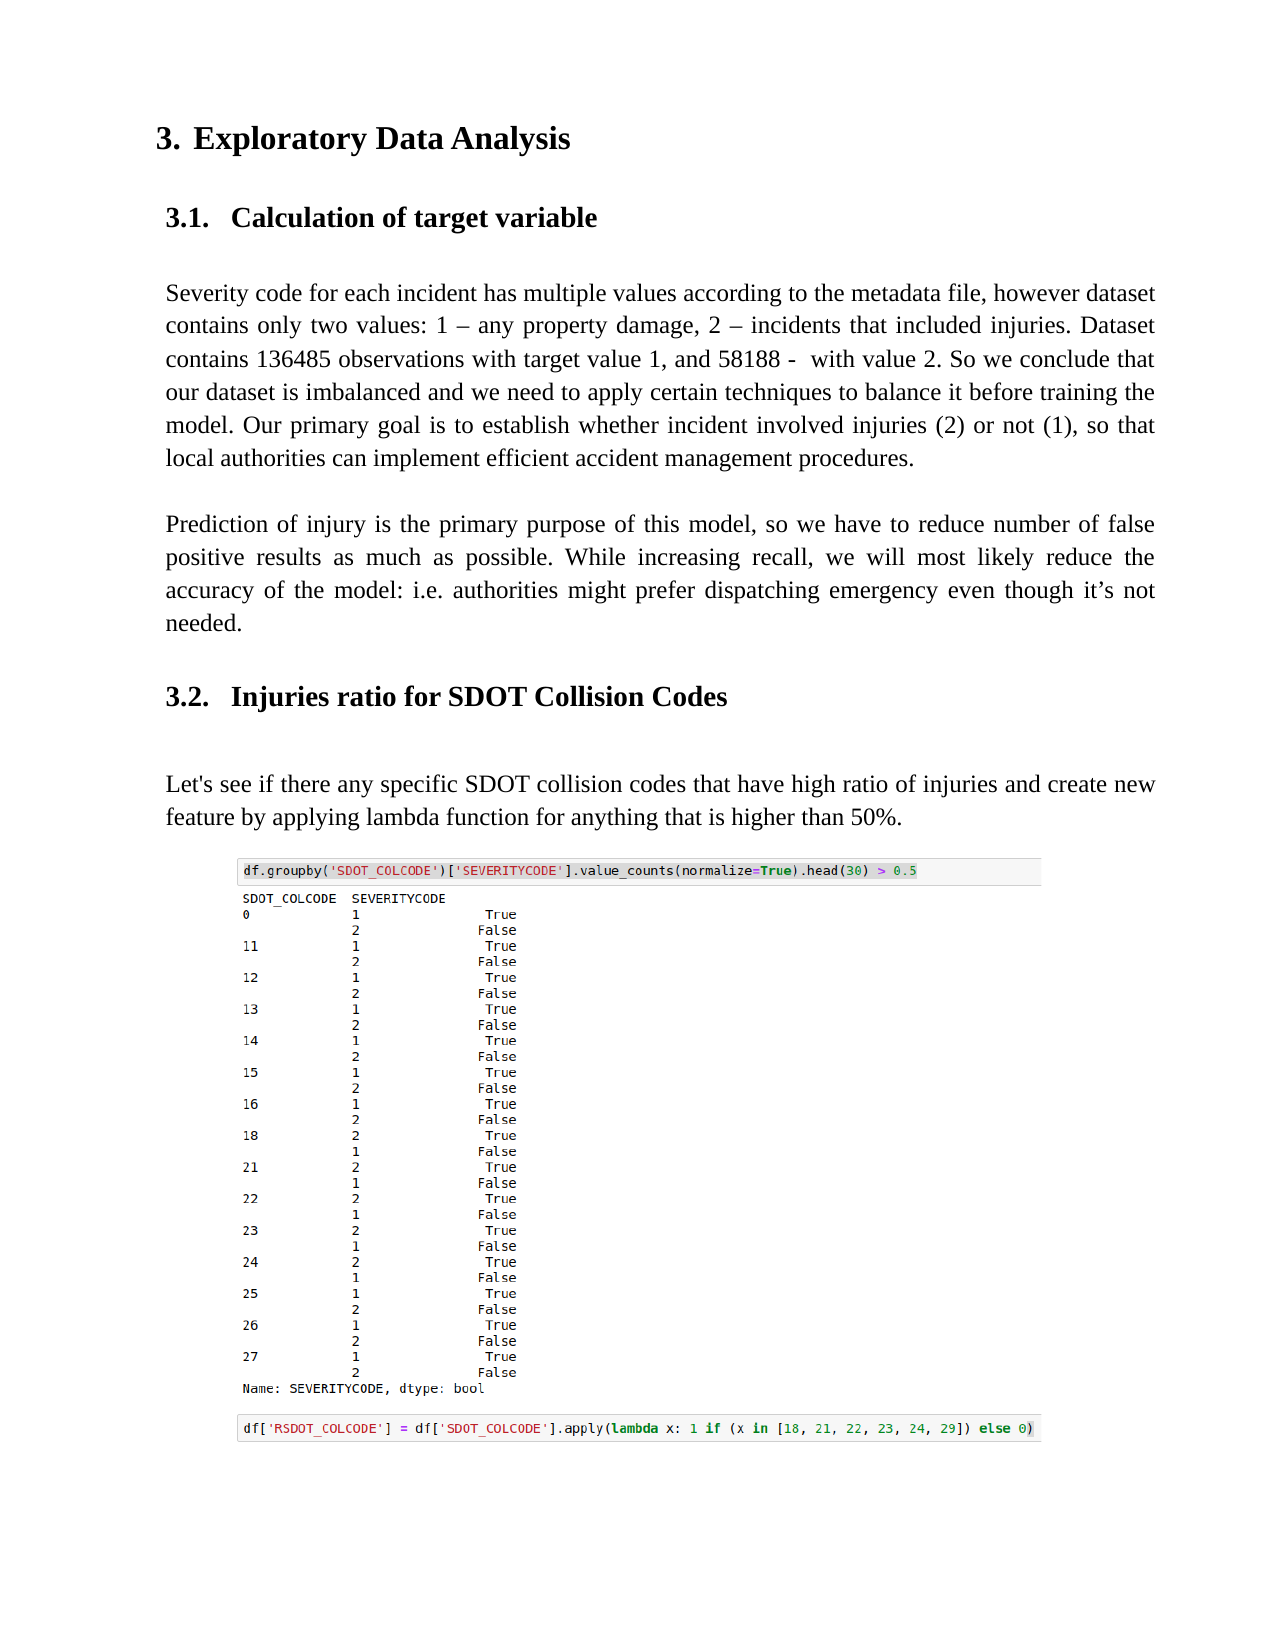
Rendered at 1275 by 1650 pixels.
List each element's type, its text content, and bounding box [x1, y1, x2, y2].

picture [233, 847, 1042, 1452]
subtitle Let's see if there any specific SDOT collision codes that have high ratio of injuries and create new feature by applying lambda function for anything that is higher than 50%. [165, 769, 1157, 831]
list Calculation of target variable [165, 201, 1157, 234]
text Severity code for each incident has multiple values according to the metadata file, however dataset contains only two values: 1 – any property damage, 2 – incidents that included injuries. Dataset contains 136485 observations with target value 1, and 58188 - with value 2. So we conclude that our dataset is imbalanced and we need to apply certain techniques to balance it before training the model. Our primary goal is to establish whether incident involved injuries (2) or not (1), so that local authorities can implement efficient accident management procedures. [165, 278, 1157, 471]
list Injuries ratio for SDOT Collision Codes [165, 679, 1157, 713]
list Exploratory Data Analysis [156, 118, 1157, 156]
text Prediction of injury is the primary purpose of this model, so we have to reduce number of false positive results as much as possible. While increasing recall, we will most likely reduce the accuracy of the model: i.e. authorities might prefer dispatching emergency even though it’s not needed. [165, 509, 1157, 637]
